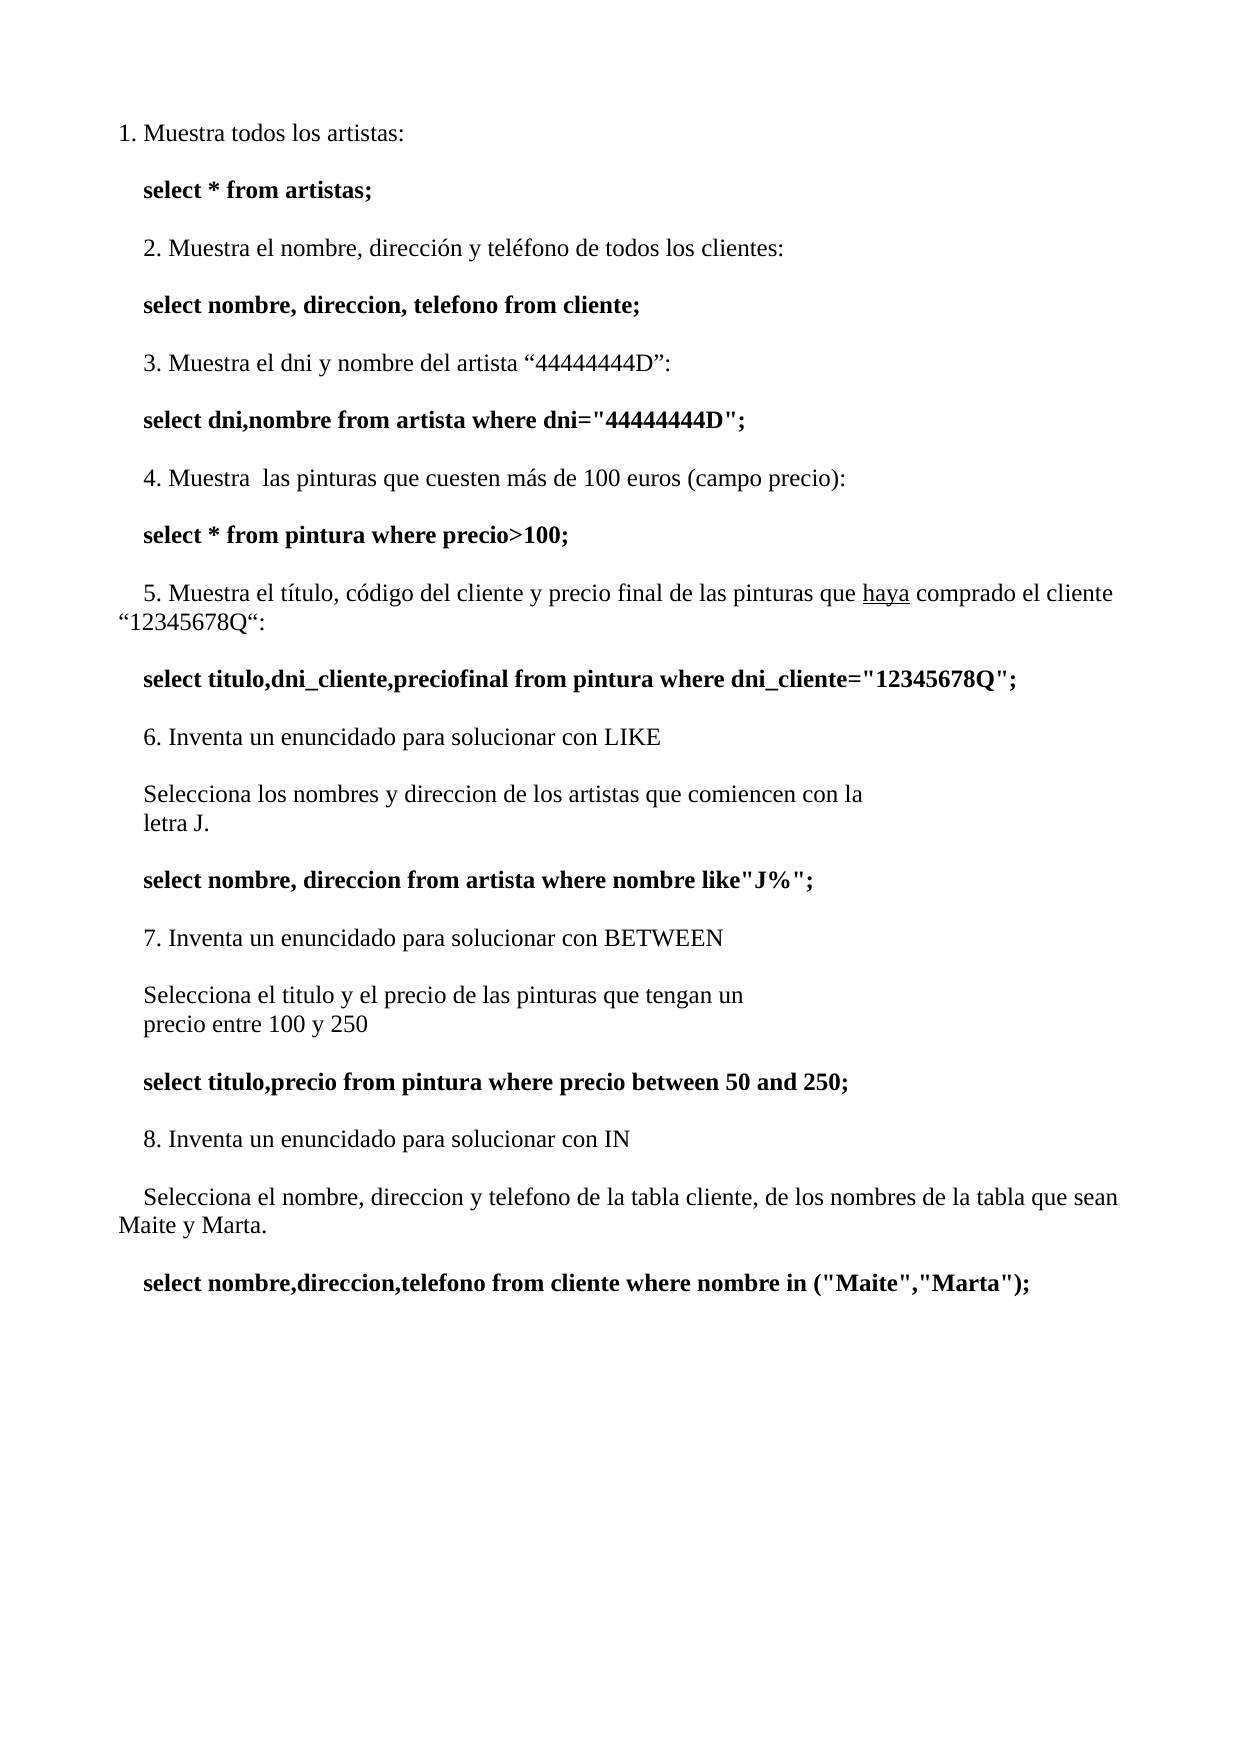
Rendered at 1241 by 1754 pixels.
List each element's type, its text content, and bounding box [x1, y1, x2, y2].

text 3. Muestra el dni y nombre del artista “44444444D”: [118, 348, 1122, 377]
text precio entre 100 y 250 [118, 1009, 1122, 1038]
text select nombre, direccion from artista where nombre like"J%"; [118, 866, 1122, 894]
text Selecciona el titulo y el precio de las pinturas que tengan un [118, 981, 1122, 1009]
text select * from artistas; [118, 176, 1122, 204]
text select nombre,direccion,telefono from cliente where nombre in ("Maite","Marta"); [118, 1268, 1122, 1297]
text 7. Inventa un enuncidado para solucionar con BETWEEN [118, 923, 1122, 952]
text 5. Muestra el título, código del cliente y precio final de las pinturas que haya comprado el cliente “12345678Q“: [118, 578, 1122, 636]
text select dni,nombre from artista where dni="44444444D"; [118, 406, 1122, 434]
text 6. Inventa un enuncidado para solucionar con LIKE [118, 722, 1122, 751]
text select * from pintura where precio>100; [118, 521, 1122, 549]
text letra J. [118, 808, 1122, 837]
text 8. Inventa un enuncidado para solucionar con IN [118, 1124, 1122, 1153]
text select nombre, direccion, telefono from cliente; [118, 291, 1122, 319]
text 1. Muestra todos los artistas: [118, 118, 1122, 147]
text Selecciona el nombre, direccion y telefono de la tabla cliente, de los nombres de la tabla que sean Maite y Marta. [118, 1182, 1122, 1239]
text select titulo,precio from pintura where precio between 50 and 250; [118, 1067, 1122, 1096]
text select titulo,dni_cliente,preciofinal from pintura where dni_cliente="12345678Q"; [118, 664, 1122, 693]
text Selecciona los nombres y direccion de los artistas que comiencen con la [118, 779, 1122, 808]
text 2. Muestra el nombre, dirección y teléfono de todos los clientes: [118, 233, 1122, 262]
text 4. Muestra las pinturas que cuesten más de 100 euros (campo precio): [118, 463, 1122, 492]
